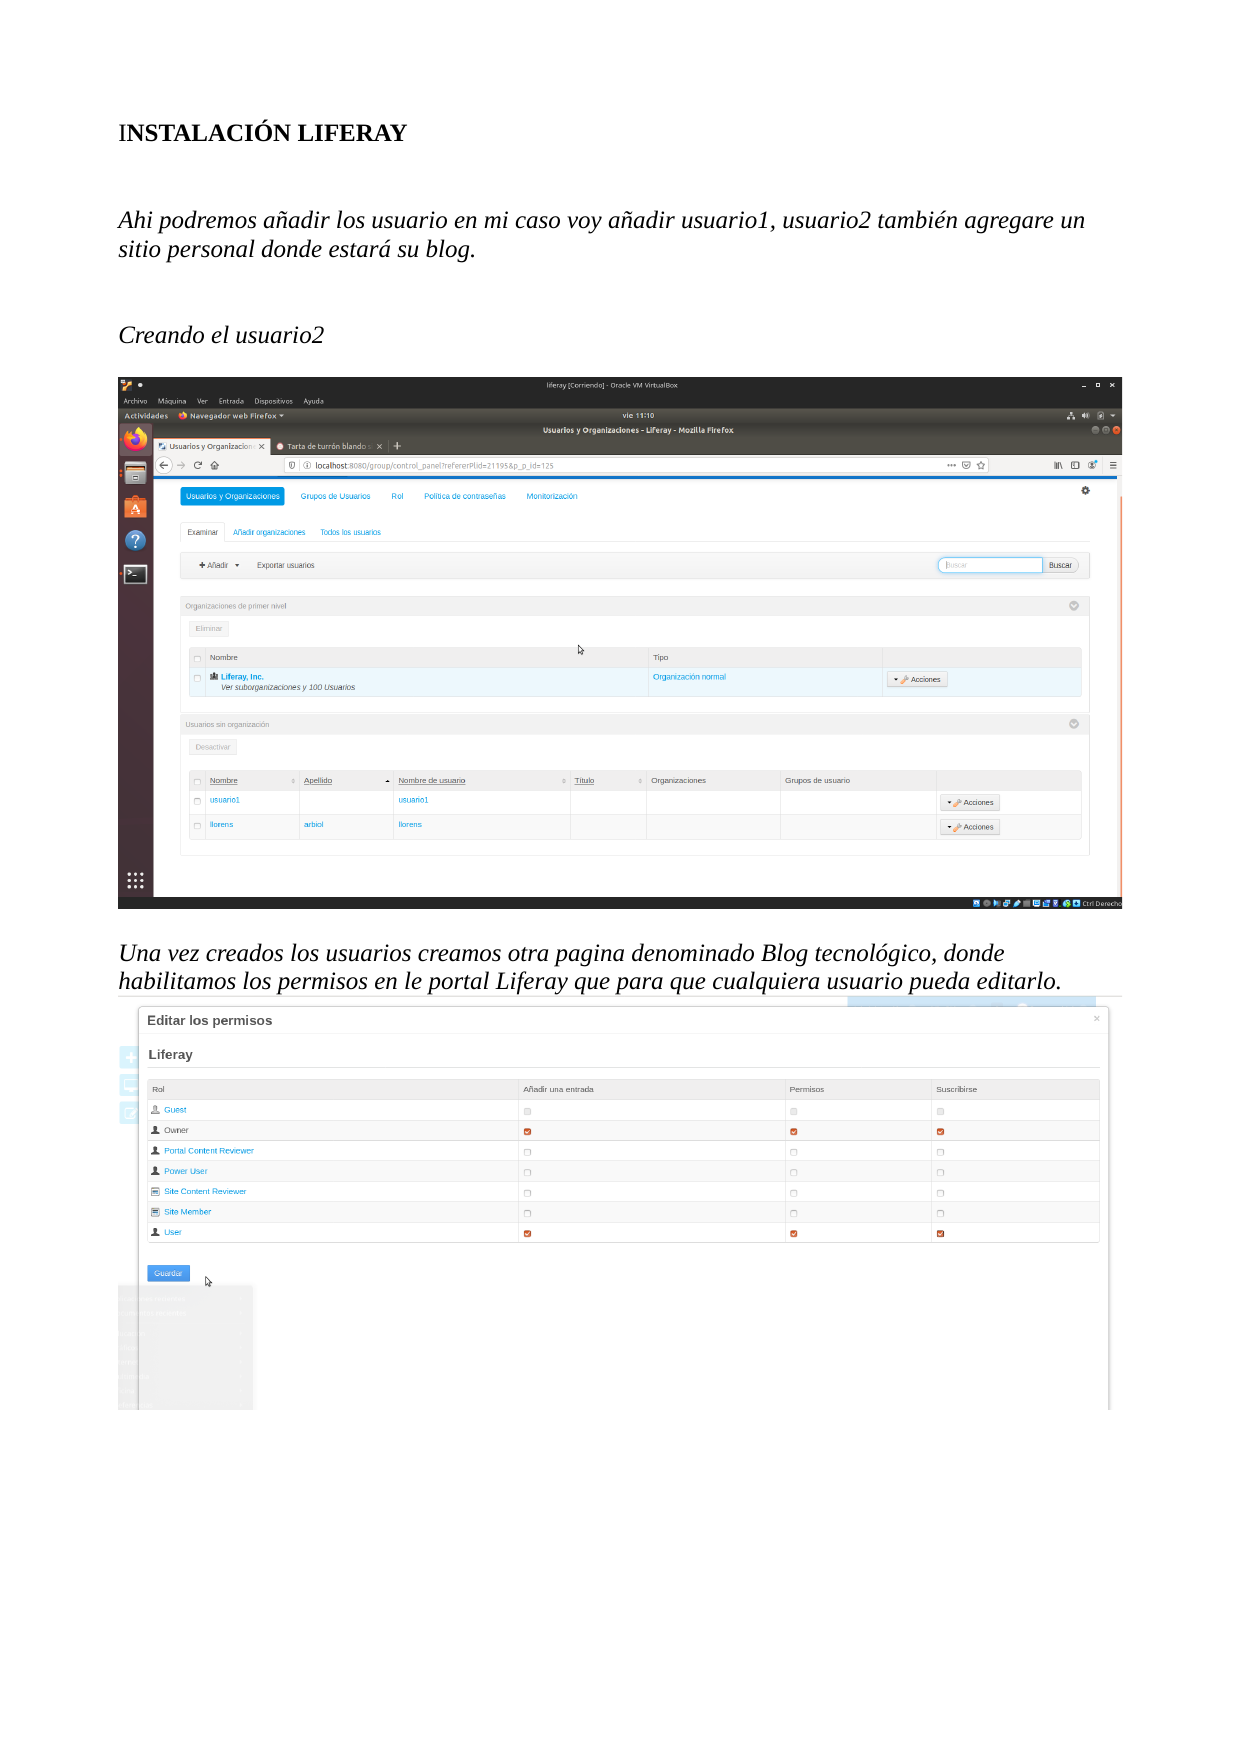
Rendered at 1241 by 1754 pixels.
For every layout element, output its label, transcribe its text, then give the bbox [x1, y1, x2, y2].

text Creando el usuario2 [118, 320, 1122, 349]
text Ahi podremos añadir los usuario en mi caso voy añadir usuario1, usuario2 también agregare un sitio personal donde estará su blog. [118, 205, 1122, 263]
picture [118, 995, 1123, 1410]
picture [118, 377, 1123, 909]
text Una vez creados los usuarios creamos otra pagina denominado Blog tecnológico, donde habilitamos los permisos en le portal Liferay que para que cualquiera usuario pueda editarlo. [118, 938, 1122, 995]
